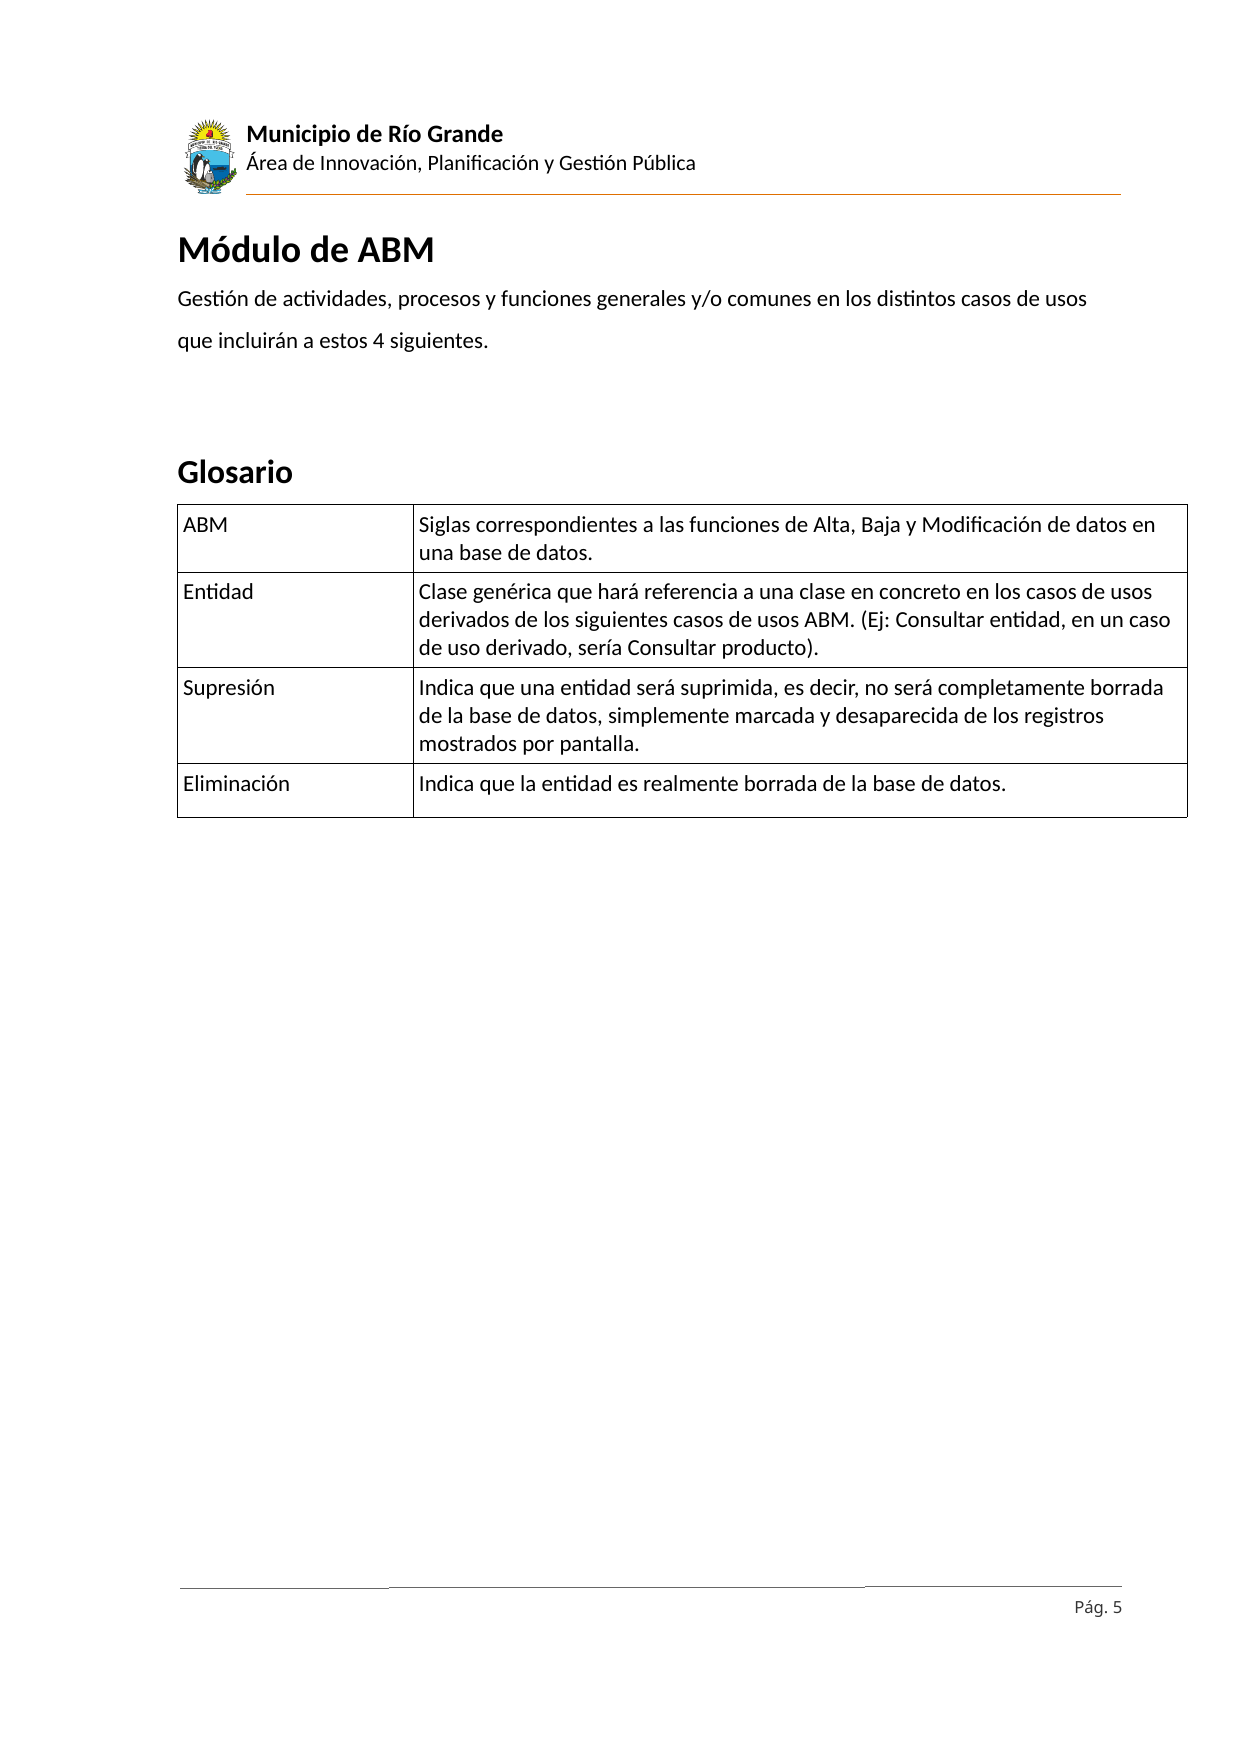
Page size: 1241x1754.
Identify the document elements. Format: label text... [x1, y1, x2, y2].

text Gestión de actividades, procesos y funciones generales y/o comunes en los distintos casos de usos que incluirán a estos 4 siguientes. [177, 284, 1122, 354]
table_cell Clase genérica que hará referencia a una clase en concreto en los casos de usos derivados de los siguientes casos de usos ABM. (Ej: Consultar entidad, en un caso de uso derivado, sería Consultar producto). [414, 573, 1187, 667]
subtitle Módulo de ABM [177, 226, 1122, 272]
table_header ABM [178, 505, 413, 572]
table_header Siglas correspondientes a las funciones de Alta, Baja y Modificación de datos en una base de datos. [414, 505, 1187, 572]
table_cell Eliminación [178, 764, 413, 817]
table_cell Indica que una entidad será suprimida, es decir, no será completamente borrada de la base de datos, simplemente marcada y desaparecida de los registros mostrados por pantalla. [414, 668, 1187, 763]
table_cell Entidad [178, 573, 413, 667]
table_cell Indica que la entidad es realmente borrada de la base de datos. [414, 764, 1187, 817]
subtitle Glosario [177, 451, 1122, 492]
table_cell Supresión [178, 668, 413, 763]
